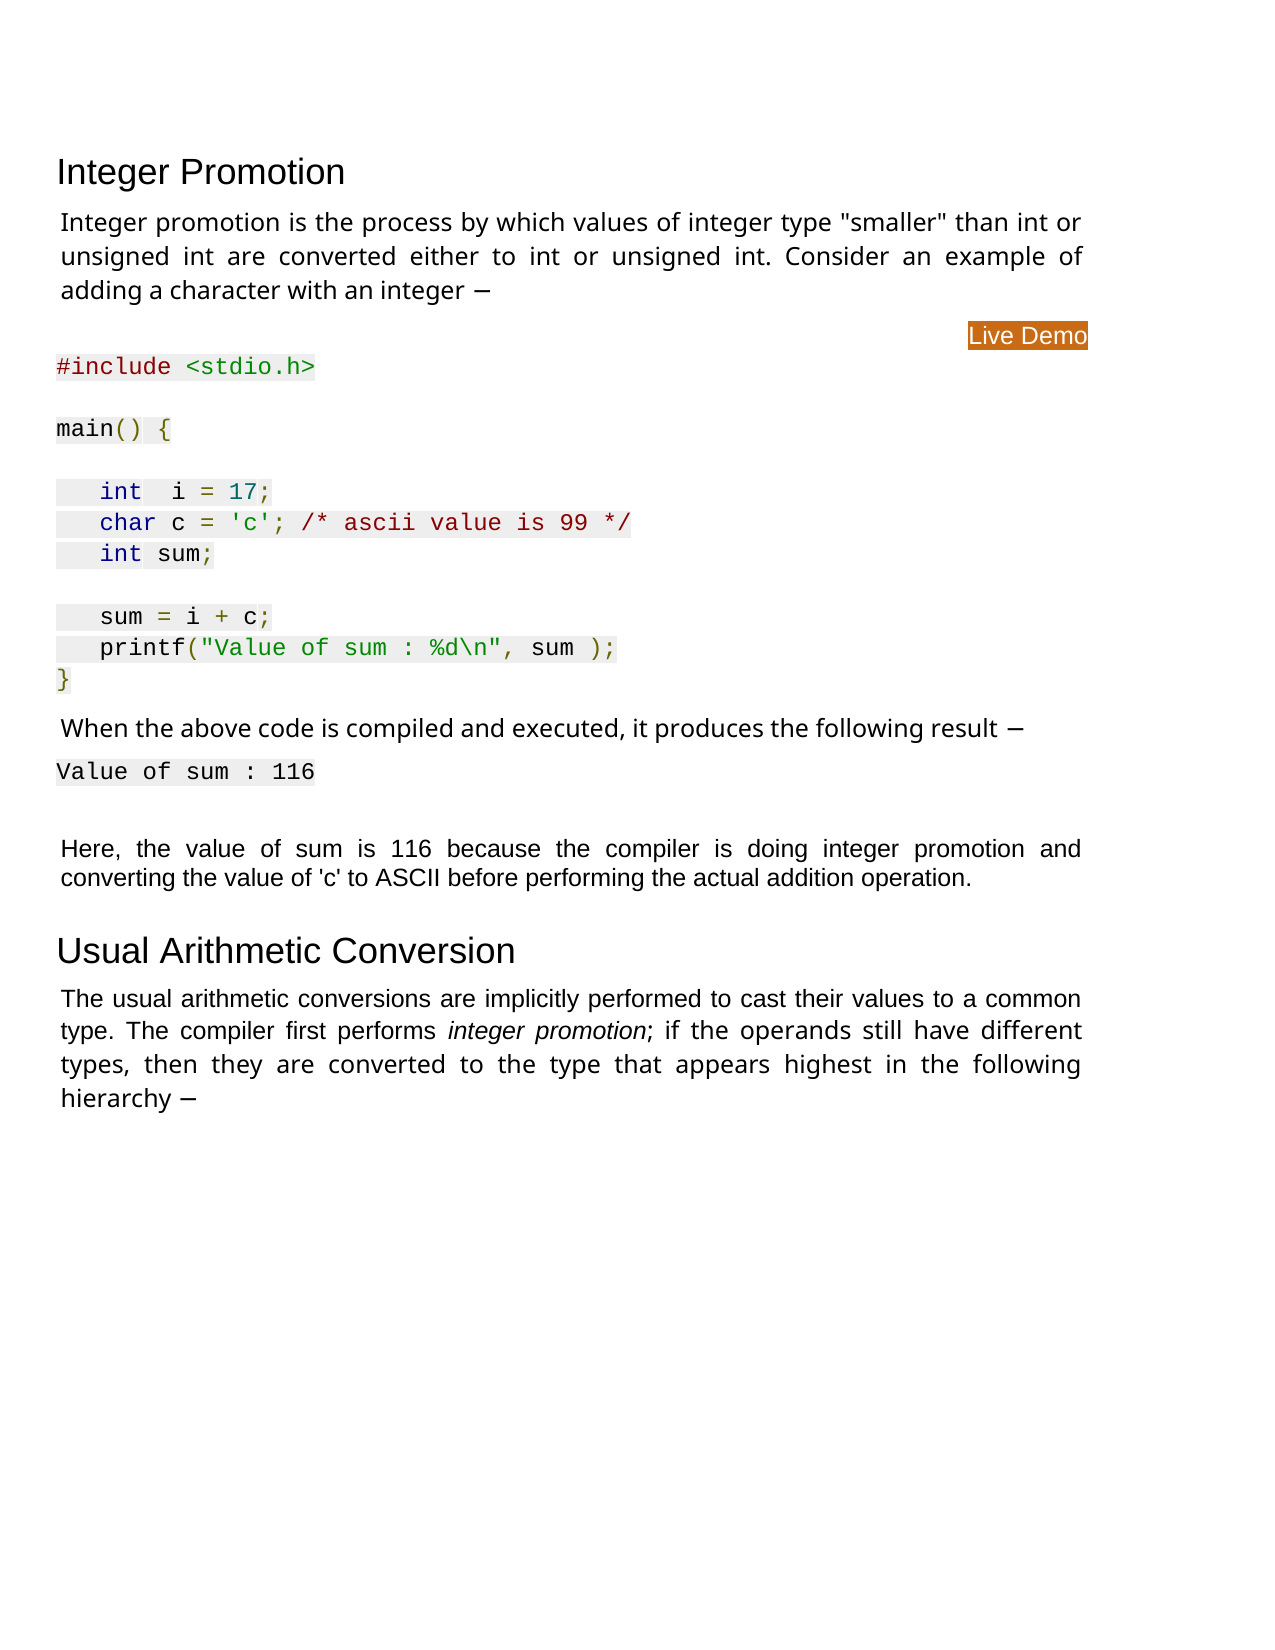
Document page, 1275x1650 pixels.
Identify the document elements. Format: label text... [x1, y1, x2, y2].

text #include <stdio.h> [56, 354, 1087, 381]
text The usual arithmetic conversions are implicitly performed to cast their values to a common type. The compiler first performs integer promotion; if the operands still have different types, then they are converted to the type that appears highest in the following hierarchy − [60, 984, 1083, 1114]
text } [56, 667, 1087, 694]
text char c = 'c'; /* ascii value is 99 */ [56, 511, 1087, 538]
text Integer promotion is the process by which values of integer type "smaller" than int or unsigned int are converted either to int or unsigned int. Consider an example of adding a character with an integer − [60, 204, 1083, 307]
text printf("Value of sum : %d\n", sum ); [56, 636, 1087, 663]
subtitle Integer Promotion [56, 150, 1087, 192]
text When the above code is compiled and executed, it produces the following result − [60, 711, 1083, 744]
text int sum; [56, 542, 1087, 569]
text int i = 17; [56, 479, 1087, 506]
text Here, the value of sum is 116 because the compiler is doing integer promotion and converting the value of 'c' to ASCII before performing the actual addition operation. [60, 834, 1083, 892]
text Live Demo [56, 321, 1087, 350]
text main() { [56, 417, 1087, 444]
text Value of sum : 116 [56, 759, 1087, 786]
text sum = i + c; [56, 604, 1087, 631]
subtitle Usual Arithmetic Conversion [56, 929, 1087, 971]
